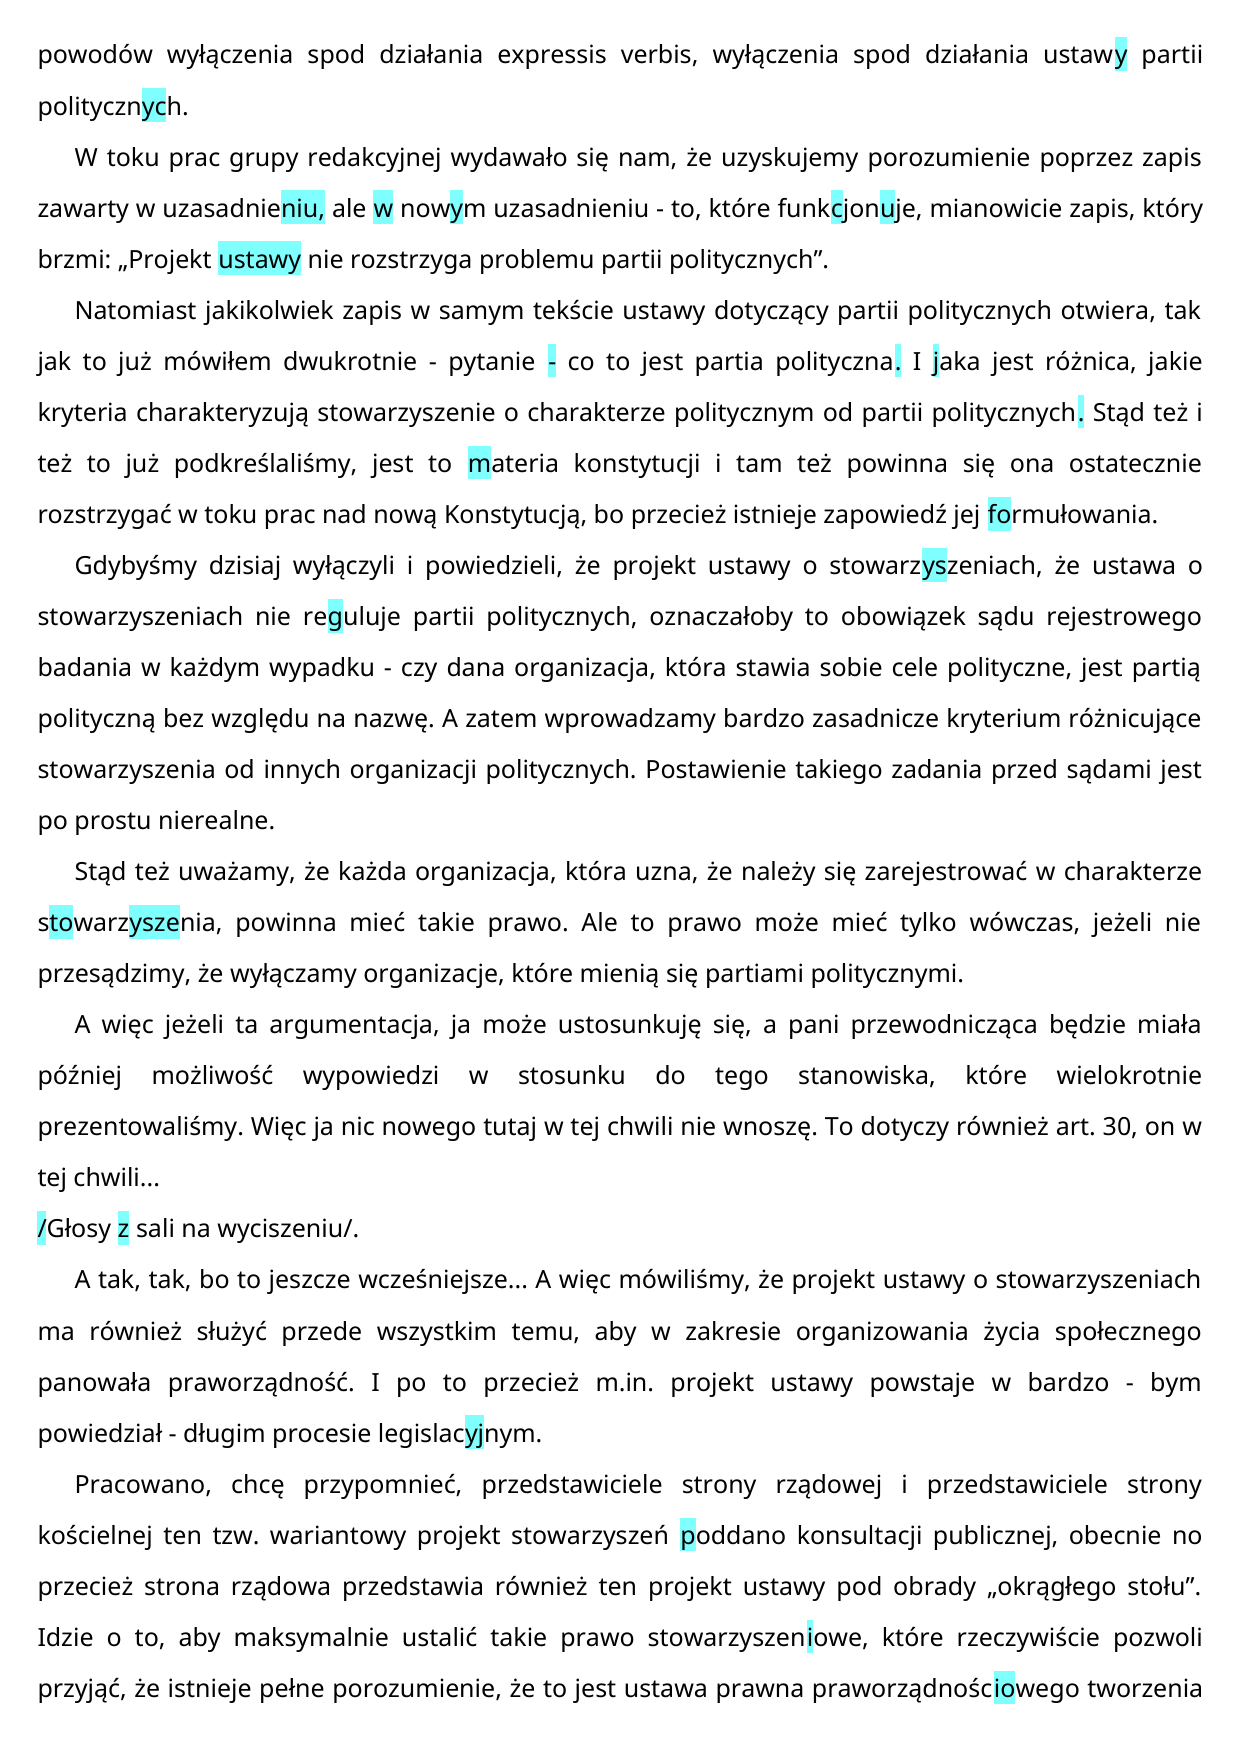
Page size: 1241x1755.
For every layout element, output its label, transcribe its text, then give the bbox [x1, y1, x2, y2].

text powodów wyłączenia spod działania expressis verbis, wyłączenia spod działania ustawy partii politycznych. [37, 37, 1203, 122]
text Stąd też uważamy, że każda organizacja, która uzna, że należy się zarejestrować w charakterze stowarzyszenia, powinna mieć takie prawo. Ale to prawo może mieć tylko wówczas, jeżeli nie przesądzimy, że wyłączamy organizacje, które mienią się partiami politycznymi. [37, 854, 1203, 990]
text Gdybyśmy dzisiaj wyłączyli i powiedzieli, że projekt ustawy o stowarzyszeniach, że ustawa o stowarzyszeniach nie reguluje partii politycznych, oznaczałoby to obowiązek sądu rejestrowego badania w każdym wypadku - czy dana organizacja, która stawia sobie cele polityczne, jest partią polityczną bez względu na nazwę. A zatem wprowadzamy bardzo zasadnicze kryterium różnicujące stowarzyszenia od innych organizacji politycznych. Postawienie takiego zadania przed sądami jest po prostu nierealne. [37, 548, 1203, 837]
text Pracowano, chcę przypomnieć, przedstawiciele strony rządowej i przedstawiciele strony kościelnej ten tzw. wariantowy projekt stowarzyszeń poddano konsultacji publicznej, obecnie no przecież strona rządowa przedstawia również ten projekt ustawy pod obrady „okrągłego stołu”. Idzie o to, aby maksymalnie ustalić takie prawo stowarzyszeniowe, które rzeczywiście pozwoli przyjąć, że istnieje pełne porozumienie, że to jest ustawa prawna praworządnościowego tworzenia [37, 1466, 1203, 1704]
text A więc jeżeli ta argumentacja, ja może ustosunkuję się, a pani przewodnicząca będzie miała później możliwość wypowiedzi w stosunku do tego stanowiska, które wielokrotnie prezentowaliśmy. Więc ja nic nowego tutaj w tej chwili nie wnoszę. To dotyczy również art. 30, on w tej chwili... [37, 1007, 1203, 1194]
text Natomiast jakikolwiek zapis w samym tekście ustawy dotyczący partii politycznych otwiera, tak jak to już mówiłem dwukrotnie - pytanie - co to jest partia polityczna. I jaka jest różnica, jakie kryteria charakteryzują stowarzyszenie o charakterze politycznym od partii politycznych. Stąd też i też to już podkreślaliśmy, jest to materia konstytucji i tam też powinna się ona ostatecznie rozstrzygać w toku prac nad nową Konstytucją, bo przecież istnieje zapowiedź jej formułowania. [37, 292, 1203, 531]
text W toku prac grupy redakcyjnej wydawało się nam, że uzyskujemy porozumienie poprzez zapis zawarty w uzasadnieniu, ale w nowym uzasadnieniu - to, które funkcjonuje, mianowicie zapis, który brzmi: „Projekt ustawy nie rozstrzyga problemu partii politycznych”. [37, 139, 1203, 275]
text A tak, tak, bo to jeszcze wcześniejsze... A więc mówiliśmy, że projekt ustawy o stowarzyszeniach ma również służyć przede wszystkim temu, aby w zakresie organizowania życia społecznego panowała praworządność. I po to przecież m.in. projekt ustawy powstaje w bardzo - bym powiedział - długim procesie legislacyjnym. [37, 1262, 1203, 1449]
text /Głosy z sali na wyciszeniu/. [37, 1211, 1203, 1245]
